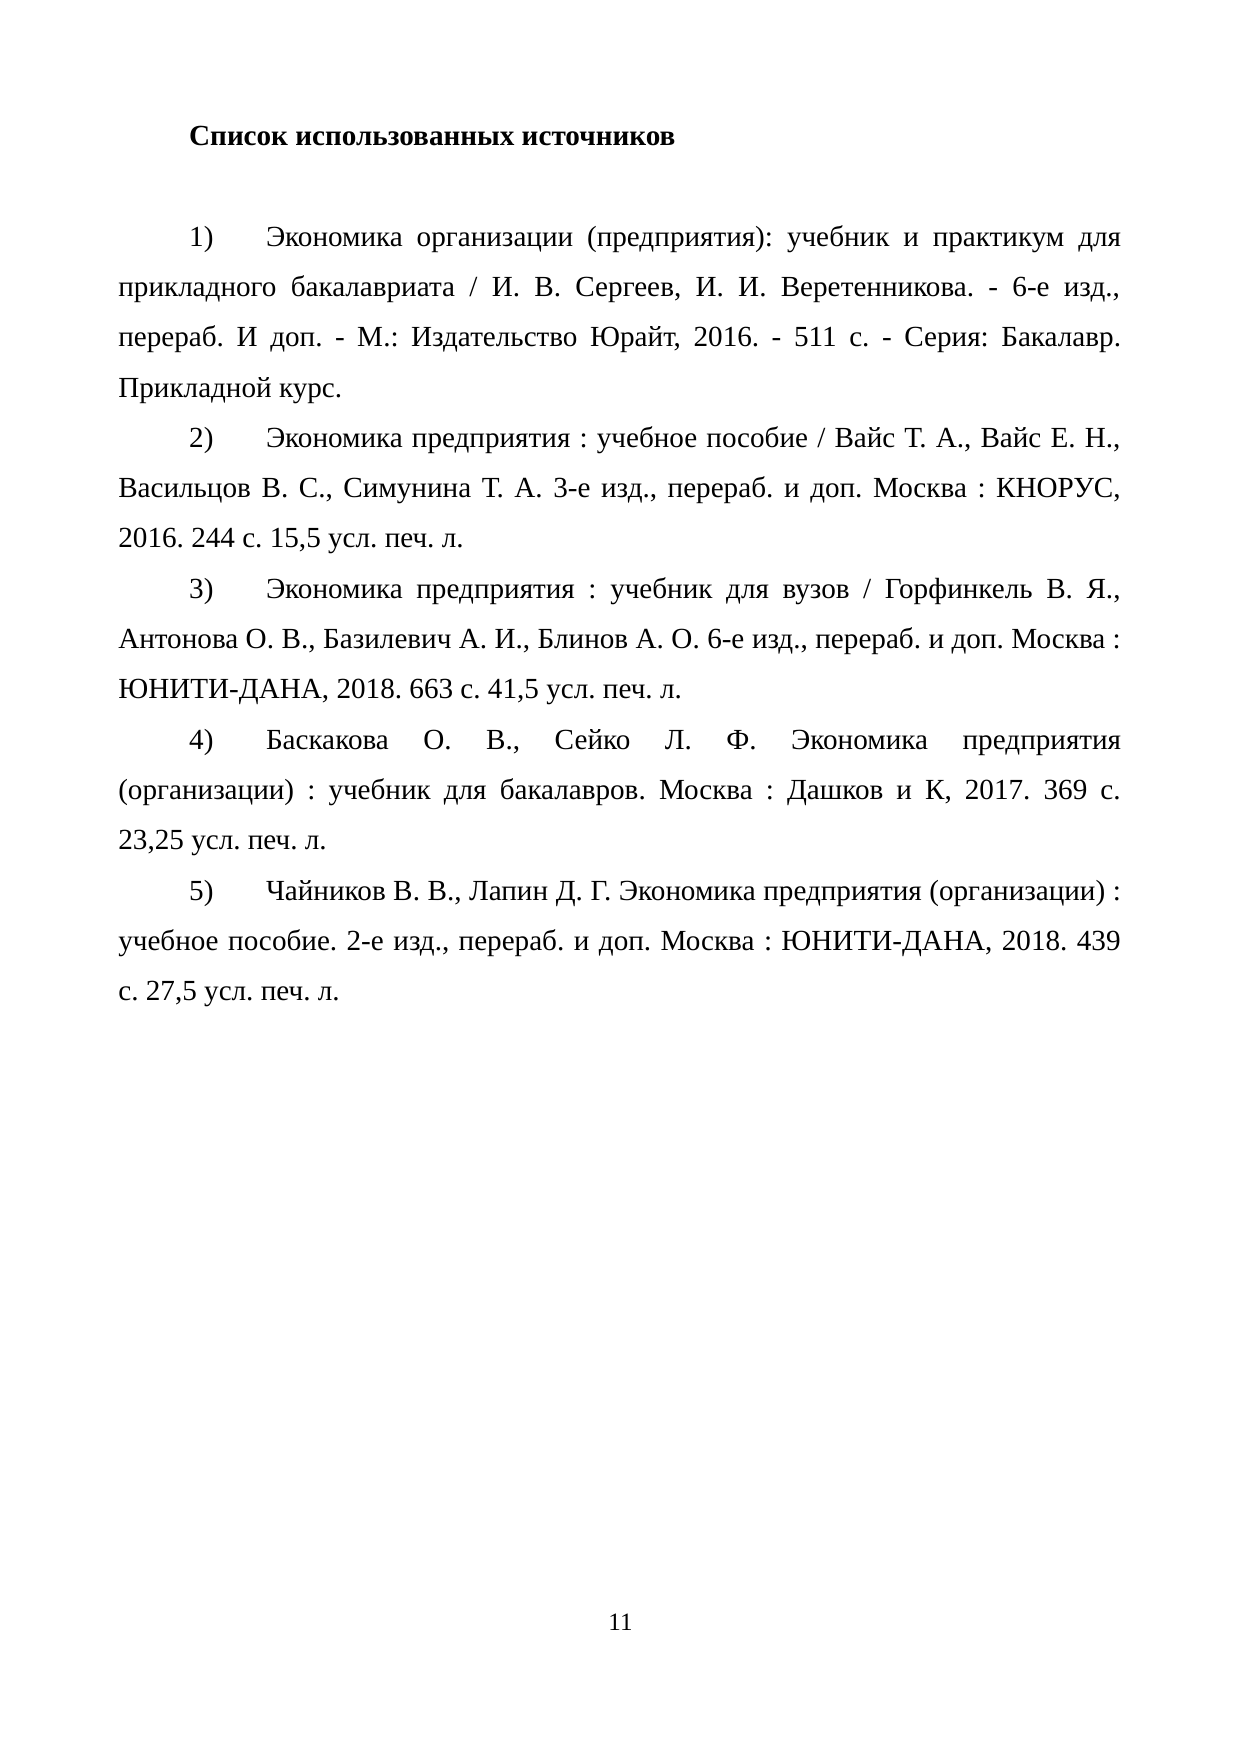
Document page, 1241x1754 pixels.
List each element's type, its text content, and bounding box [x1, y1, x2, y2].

list Экономика предприятия : учебное пособие / Вайс Т. А., Вайс Е. Н., Васильцов В. С., Симунина Т. А. 3-е изд., перераб. и доп. Москва : КНОРУС, 2016. 244 с. 15,5 усл. печ. л. [118, 420, 1122, 554]
list Чайников В. В., Лапин Д. Г. Экономика предприятия (организации) : учебное пособие. 2-е изд., перераб. и доп. Москва : ЮНИТИ-ДАНА, 2018. 439 с. 27,5 усл. печ. л. [118, 873, 1122, 1007]
text Список использованных источников [118, 118, 1122, 152]
list Экономика предприятия : учебник для вузов / Горфинкель В. Я., Антонова О. В., Базилевич А. И., Блинов А. О. 6-е изд., перераб. и доп. Москва : ЮНИТИ-ДАНА, 2018. 663 с. 41,5 усл. печ. л. [118, 571, 1122, 705]
list Баскакова О. В., Сейко Л. Ф. Экономика предприятия (организации) : учебник для бакалавров. Москва : Дашков и К, 2017. 369 с. 23,25 усл. печ. л. [118, 722, 1122, 856]
list Экономика организации (предприятия): учебник и практикум для прикладного бакалавриата / И. В. Сергеев, И. И. Веретенникова. - 6-е изд., перераб. И доп. - М.: Издательство Юрайт, 2016. - 511 с. - Серия: Бакалавр. Прикладной курс. [118, 219, 1122, 403]
